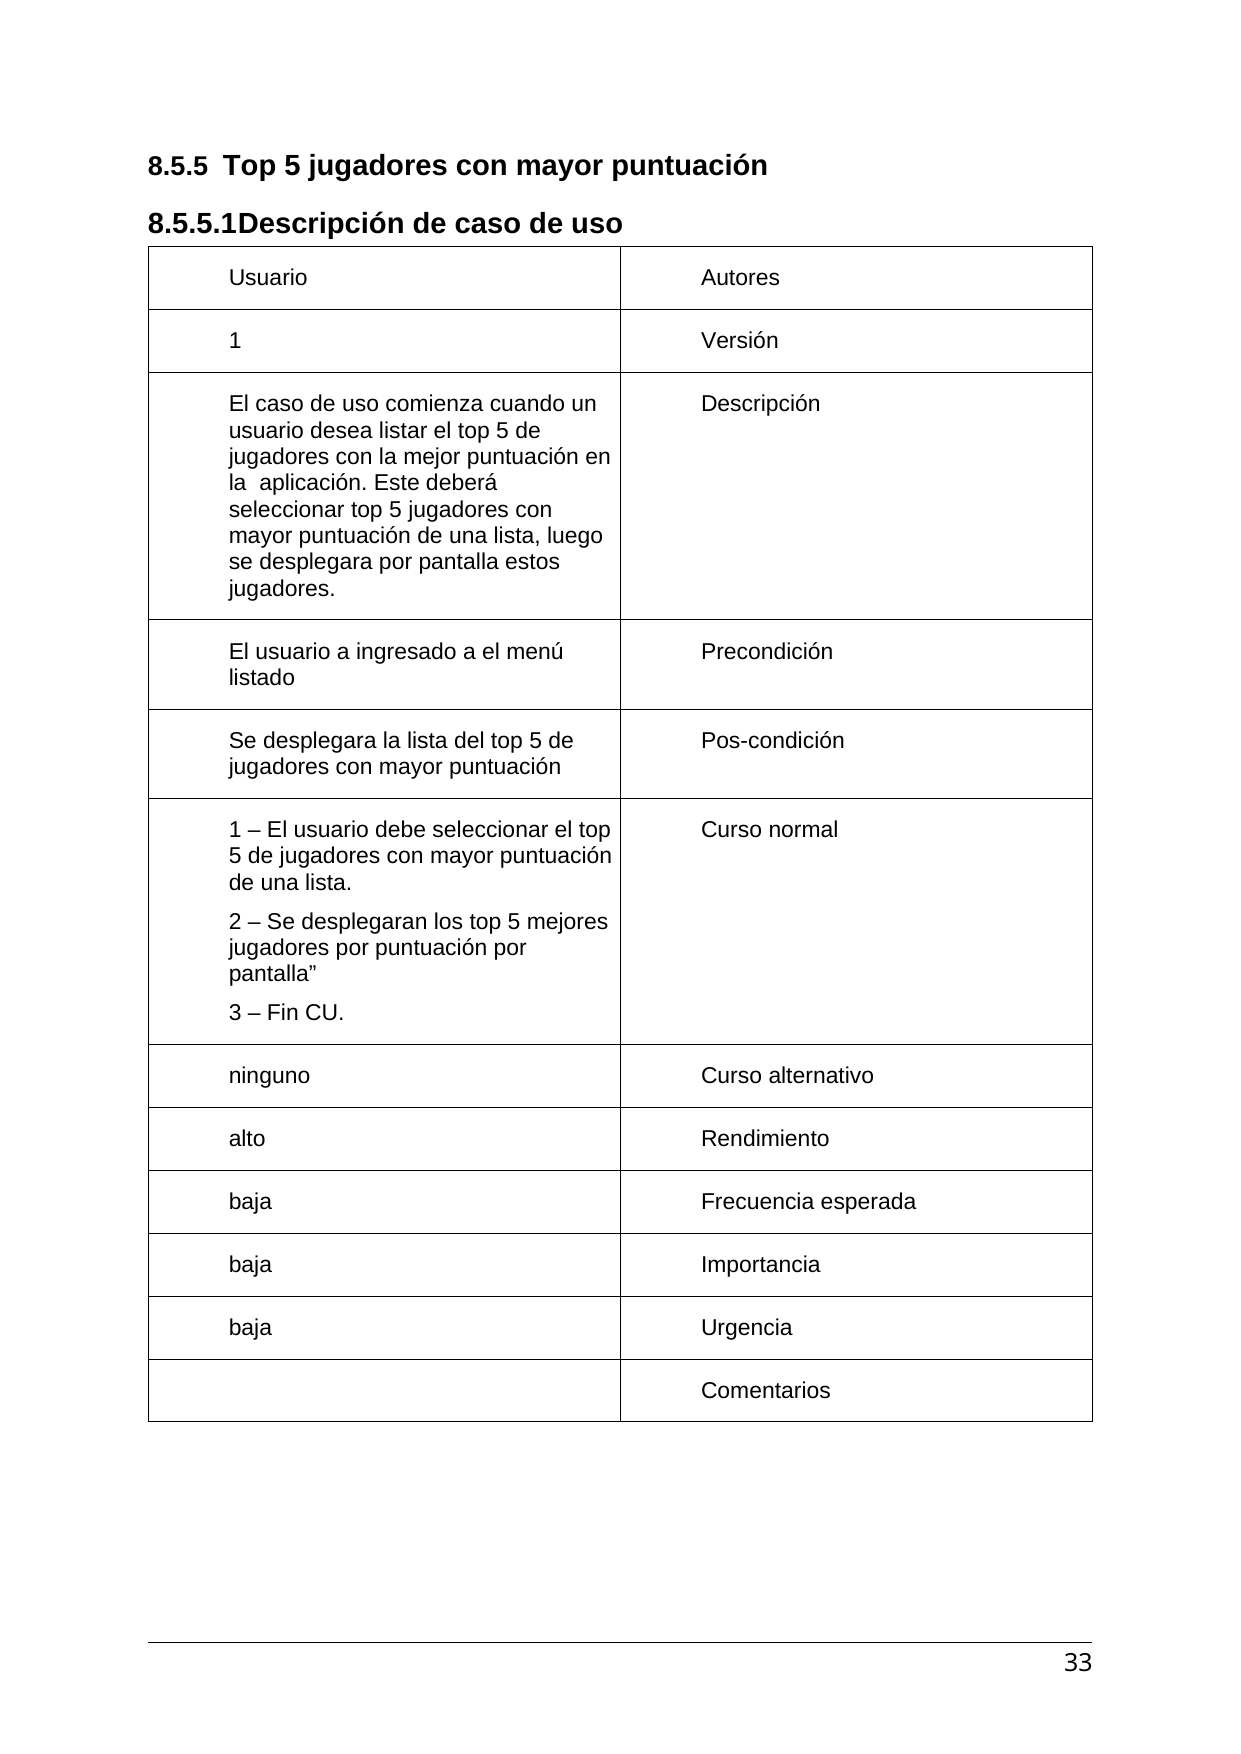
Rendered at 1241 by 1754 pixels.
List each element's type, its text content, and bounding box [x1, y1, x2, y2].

table_cell baja [149, 1171, 620, 1233]
table_cell 1 [149, 310, 620, 372]
table_cell Precondición [621, 620, 1092, 708]
table_cell El caso de uso comienza cuando un usuario desea listar el top 5 de jugadores con la mejor puntuación en la aplicación. Este deberá seleccionar top 5 jugadores con mayor puntuación de una lista, luego se desplegara por pantalla estos jugadores. [149, 373, 620, 619]
table_cell Pos-condición [621, 710, 1092, 798]
table_cell alto [149, 1108, 620, 1170]
table_cell Se desplegara la lista del top 5 de jugadores con mayor puntuación [149, 710, 620, 798]
table_cell 1 – El usuario debe seleccionar el top 5 de jugadores con mayor puntuación de una lista. 2 – Se desplegaran los top 5 mejores jugadores por puntuación por pantalla” 3 – Fin CU. [149, 799, 620, 1044]
table_cell Frecuencia esperada [621, 1171, 1092, 1233]
table_cell Comentarios [621, 1360, 1092, 1421]
table_cell baja [149, 1234, 620, 1296]
table_cell Curso alternativo [621, 1045, 1092, 1107]
table_cell Rendimiento [621, 1108, 1092, 1170]
table_cell ninguno [149, 1045, 620, 1107]
table_cell Versión [621, 310, 1092, 372]
subtitle Descripción de caso de uso [148, 206, 1092, 240]
table_cell Urgencia [621, 1297, 1092, 1358]
subtitle Top 5 jugadores con mayor puntuación [148, 148, 1092, 181]
table_header Usuario [149, 247, 620, 309]
table_cell Descripción [621, 373, 1092, 619]
table_cell El usuario a ingresado a el menú listado [149, 620, 620, 708]
table_cell [149, 1360, 620, 1421]
table_cell baja [149, 1297, 620, 1358]
table_cell Importancia [621, 1234, 1092, 1296]
table_cell Curso normal [621, 799, 1092, 1044]
table_header Autores [621, 247, 1092, 309]
